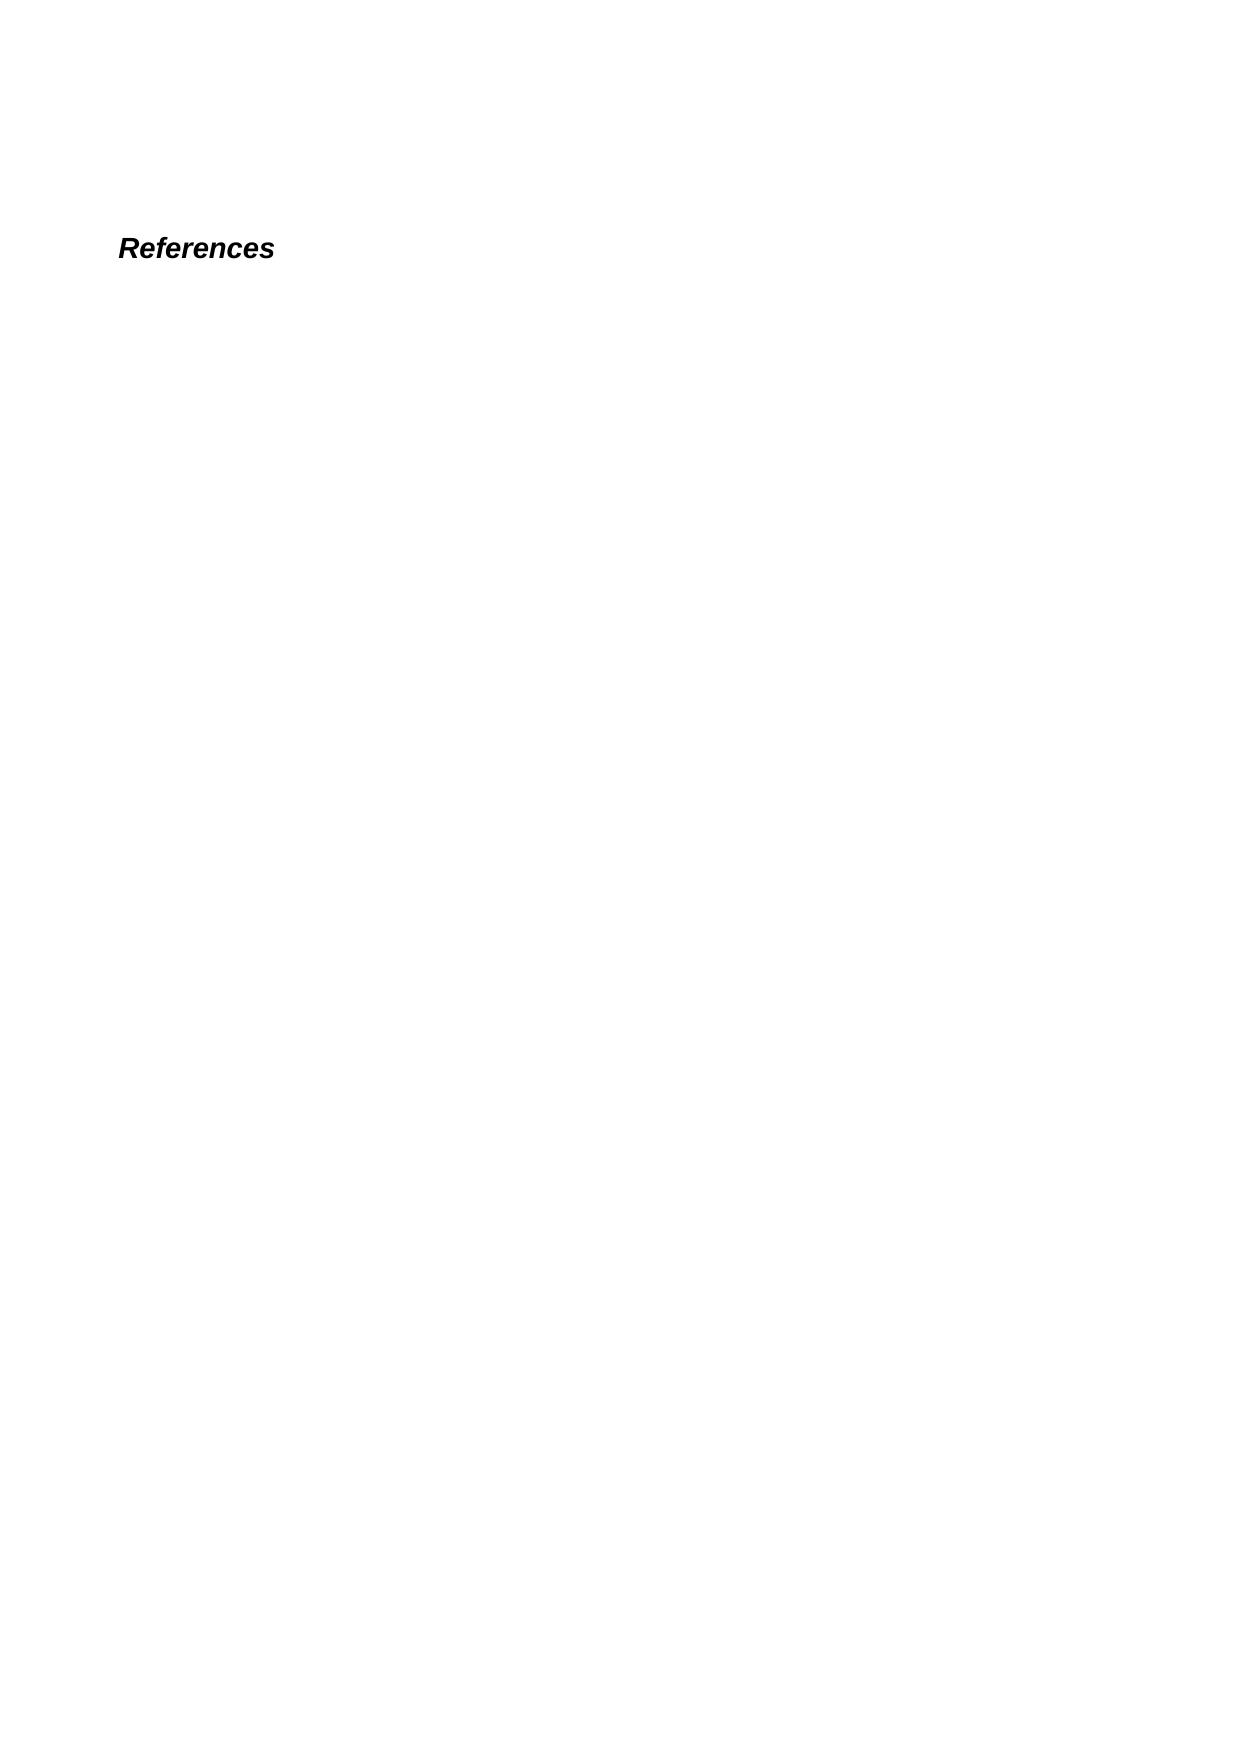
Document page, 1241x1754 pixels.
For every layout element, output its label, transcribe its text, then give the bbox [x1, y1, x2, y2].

subtitle References [118, 231, 1122, 264]
